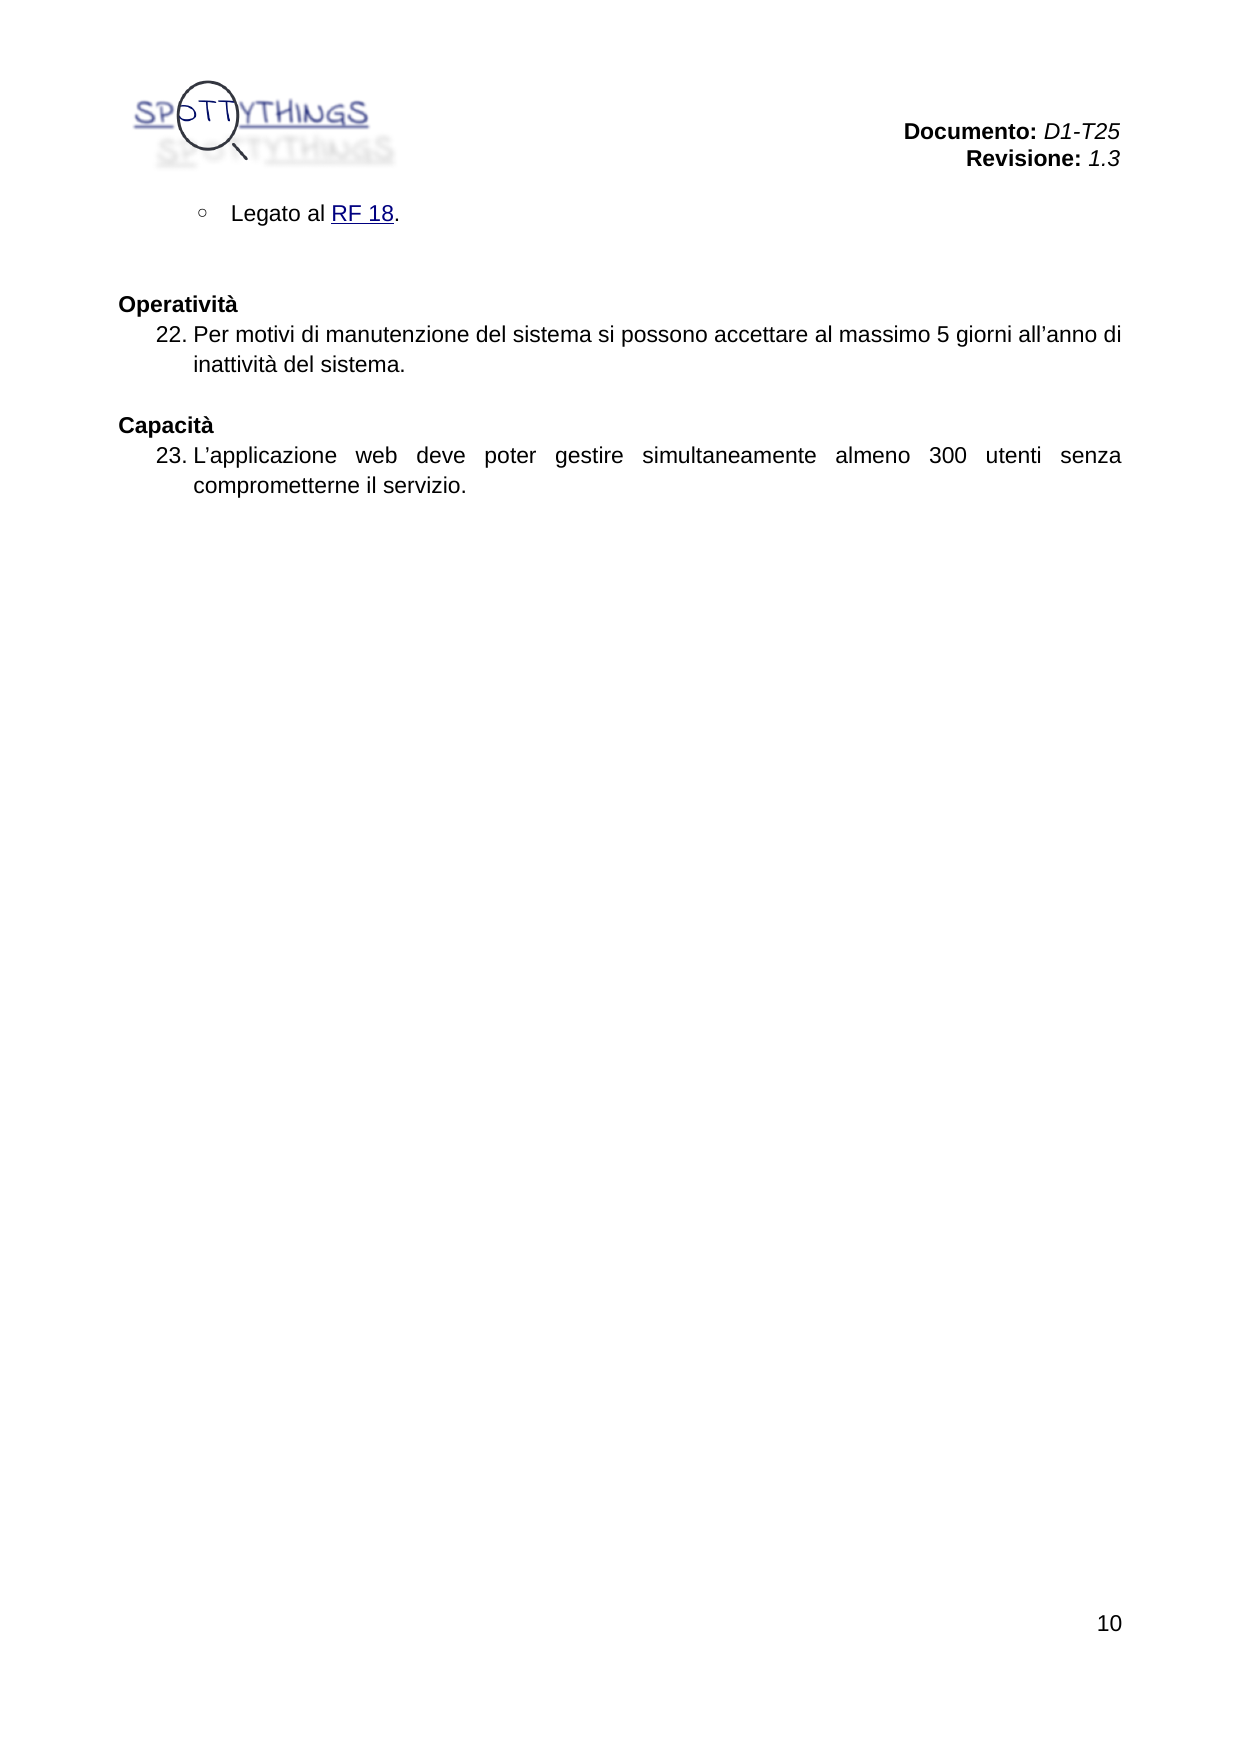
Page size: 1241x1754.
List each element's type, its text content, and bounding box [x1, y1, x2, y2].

text Capacità [118, 412, 1122, 438]
list Legato al RF 18. [193, 200, 1122, 227]
picture [123, 73, 399, 187]
list Operatività [118, 291, 1122, 317]
list L’applicazione web deve poter gestire simultaneamente almeno 300 utenti senza comprometterne il servizio. [156, 442, 1122, 498]
list Per motivi di manutenzione del sistema si possono accettare al massimo 5 giorni all’anno di inattività del sistema. [156, 321, 1122, 378]
